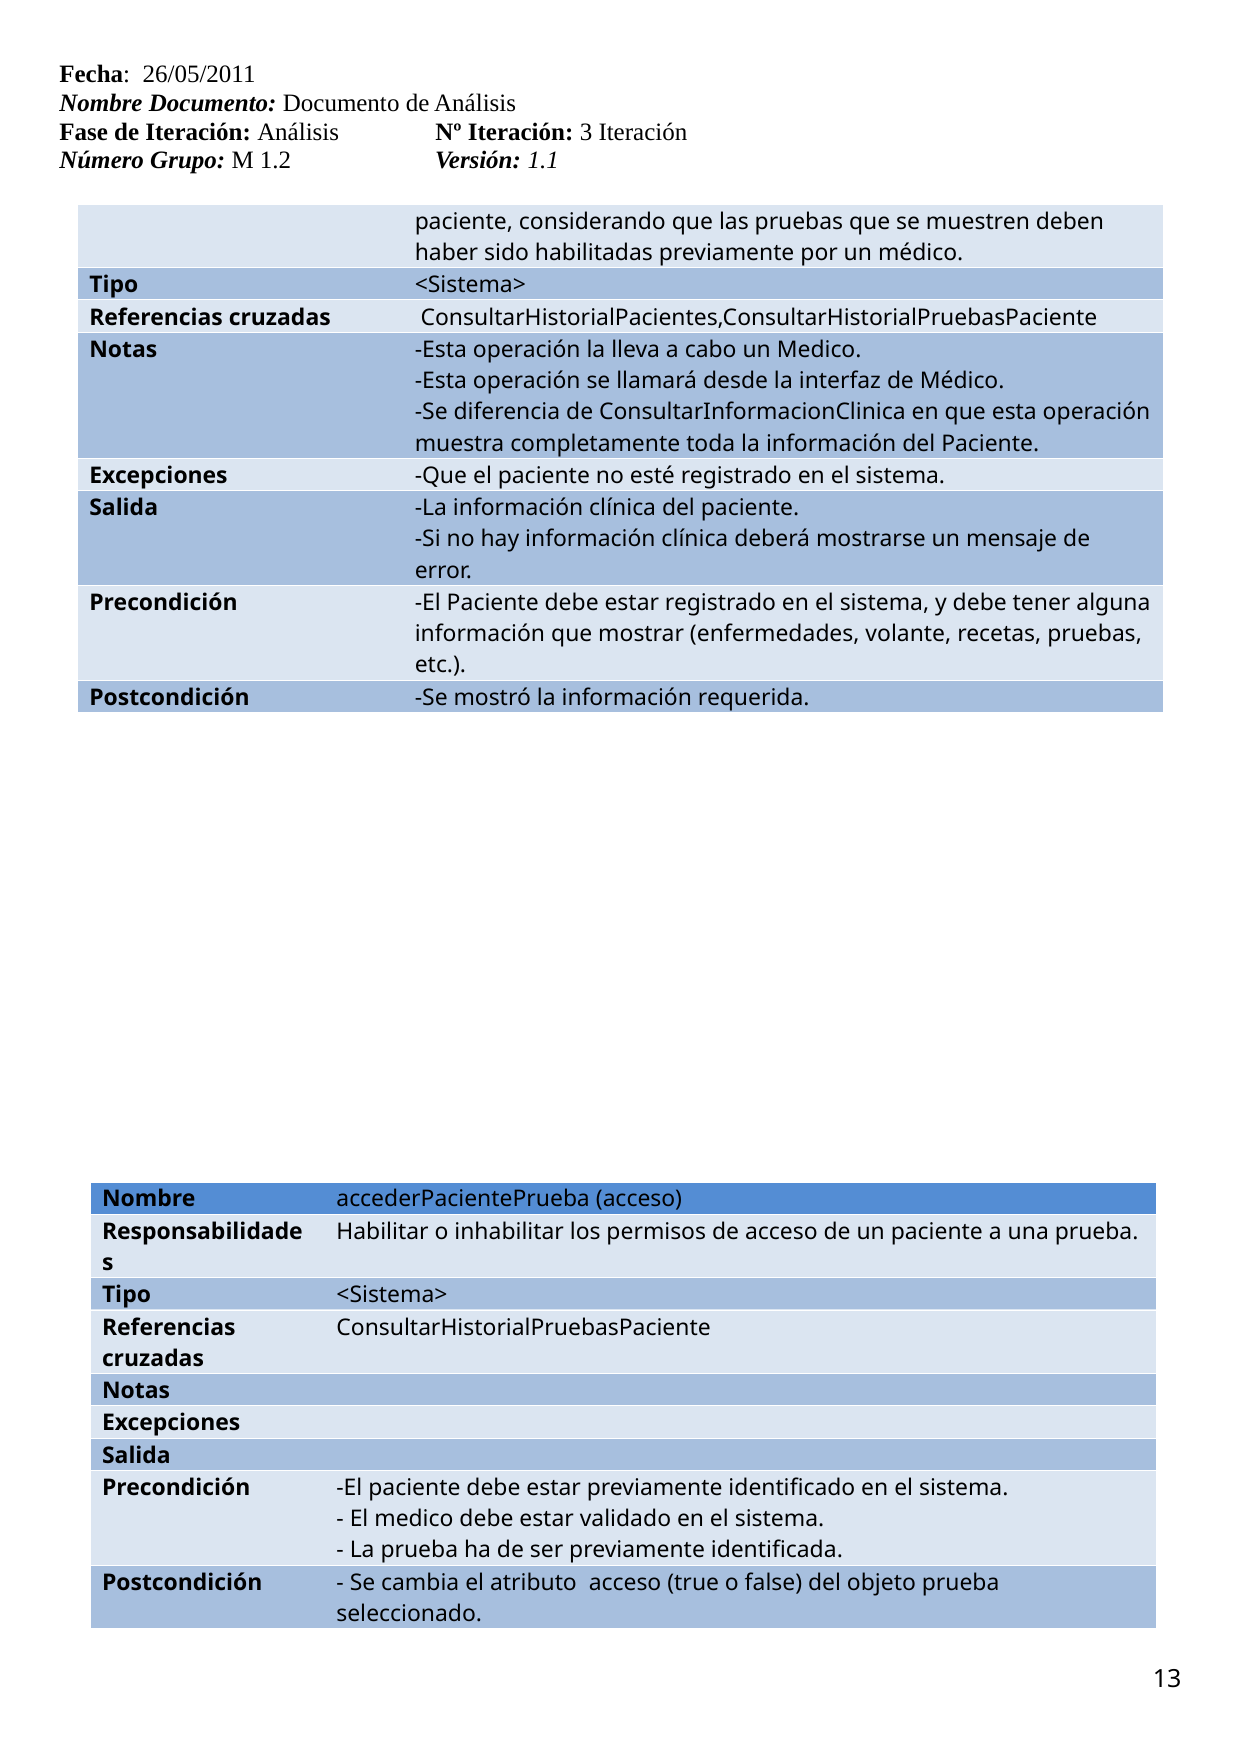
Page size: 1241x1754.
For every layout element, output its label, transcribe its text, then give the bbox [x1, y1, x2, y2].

table_header Nombre [91, 1183, 325, 1214]
table_cell -Esta operación la lleva a cabo un Medico. -Esta operación se llamará desde la interfaz de Médico. -Se diferencia de ConsultarInformacionClinica en que esta operación muestra completamente toda la información del Paciente. [403, 333, 1163, 458]
table_cell [78, 205, 403, 267]
table_cell Referencias cruzadas [91, 1311, 325, 1373]
table_cell -El Paciente debe estar registrado en el sistema, y debe tener alguna información que mostrar (enfermedades, volante, recetas, pruebas, etc.). [403, 586, 1163, 679]
table_cell Referencias cruzadas [78, 300, 403, 332]
table_cell Excepciones [78, 459, 403, 490]
table_cell Habilitar o inhabilitar los permisos de acceso de un paciente a una prueba. [325, 1215, 1156, 1277]
table_cell - Se cambia el atributo acceso (true o false) del objeto prueba seleccionado. [325, 1566, 1156, 1628]
table_cell -Se mostró la información requerida. [403, 681, 1163, 712]
table_cell paciente, considerando que las pruebas que se muestren deben haber sido habilitadas previamente por un médico. [403, 205, 1163, 267]
table_cell [325, 1439, 1156, 1470]
table_cell [325, 1374, 1156, 1405]
table_cell Postcondición [78, 681, 403, 712]
table_cell -Que el paciente no esté registrado en el sistema. [403, 459, 1163, 490]
table_cell ConsultarHistorialPruebasPaciente [325, 1311, 1156, 1373]
table_cell Notas [91, 1374, 325, 1405]
table_cell Excepciones [91, 1406, 325, 1438]
table_cell Postcondición [91, 1566, 325, 1628]
table_cell -La información clínica del paciente. -Si no hay información clínica deberá mostrarse un mensaje de error. [403, 491, 1163, 585]
table_cell ConsultarHistorialPacientes,ConsultarHistorialPruebasPaciente [403, 300, 1163, 332]
table_cell Salida [91, 1439, 325, 1470]
table_cell Salida [78, 491, 403, 585]
table_header accederPacientePrueba (acceso) [325, 1183, 1156, 1214]
table_cell <Sistema> [325, 1278, 1156, 1309]
table_cell Notas [78, 333, 403, 458]
table_cell -El paciente debe estar previamente identificado en el sistema. - El medico debe estar validado en el sistema. - La prueba ha de ser previamente identificada. [325, 1471, 1156, 1565]
table_cell Responsabilidades [91, 1215, 325, 1277]
table_cell [325, 1406, 1156, 1438]
table_cell Precondición [78, 586, 403, 679]
table_cell Tipo [91, 1278, 325, 1309]
table_cell <Sistema> [403, 268, 1163, 299]
table_cell Precondición [91, 1471, 325, 1565]
table_cell Tipo [78, 268, 403, 299]
